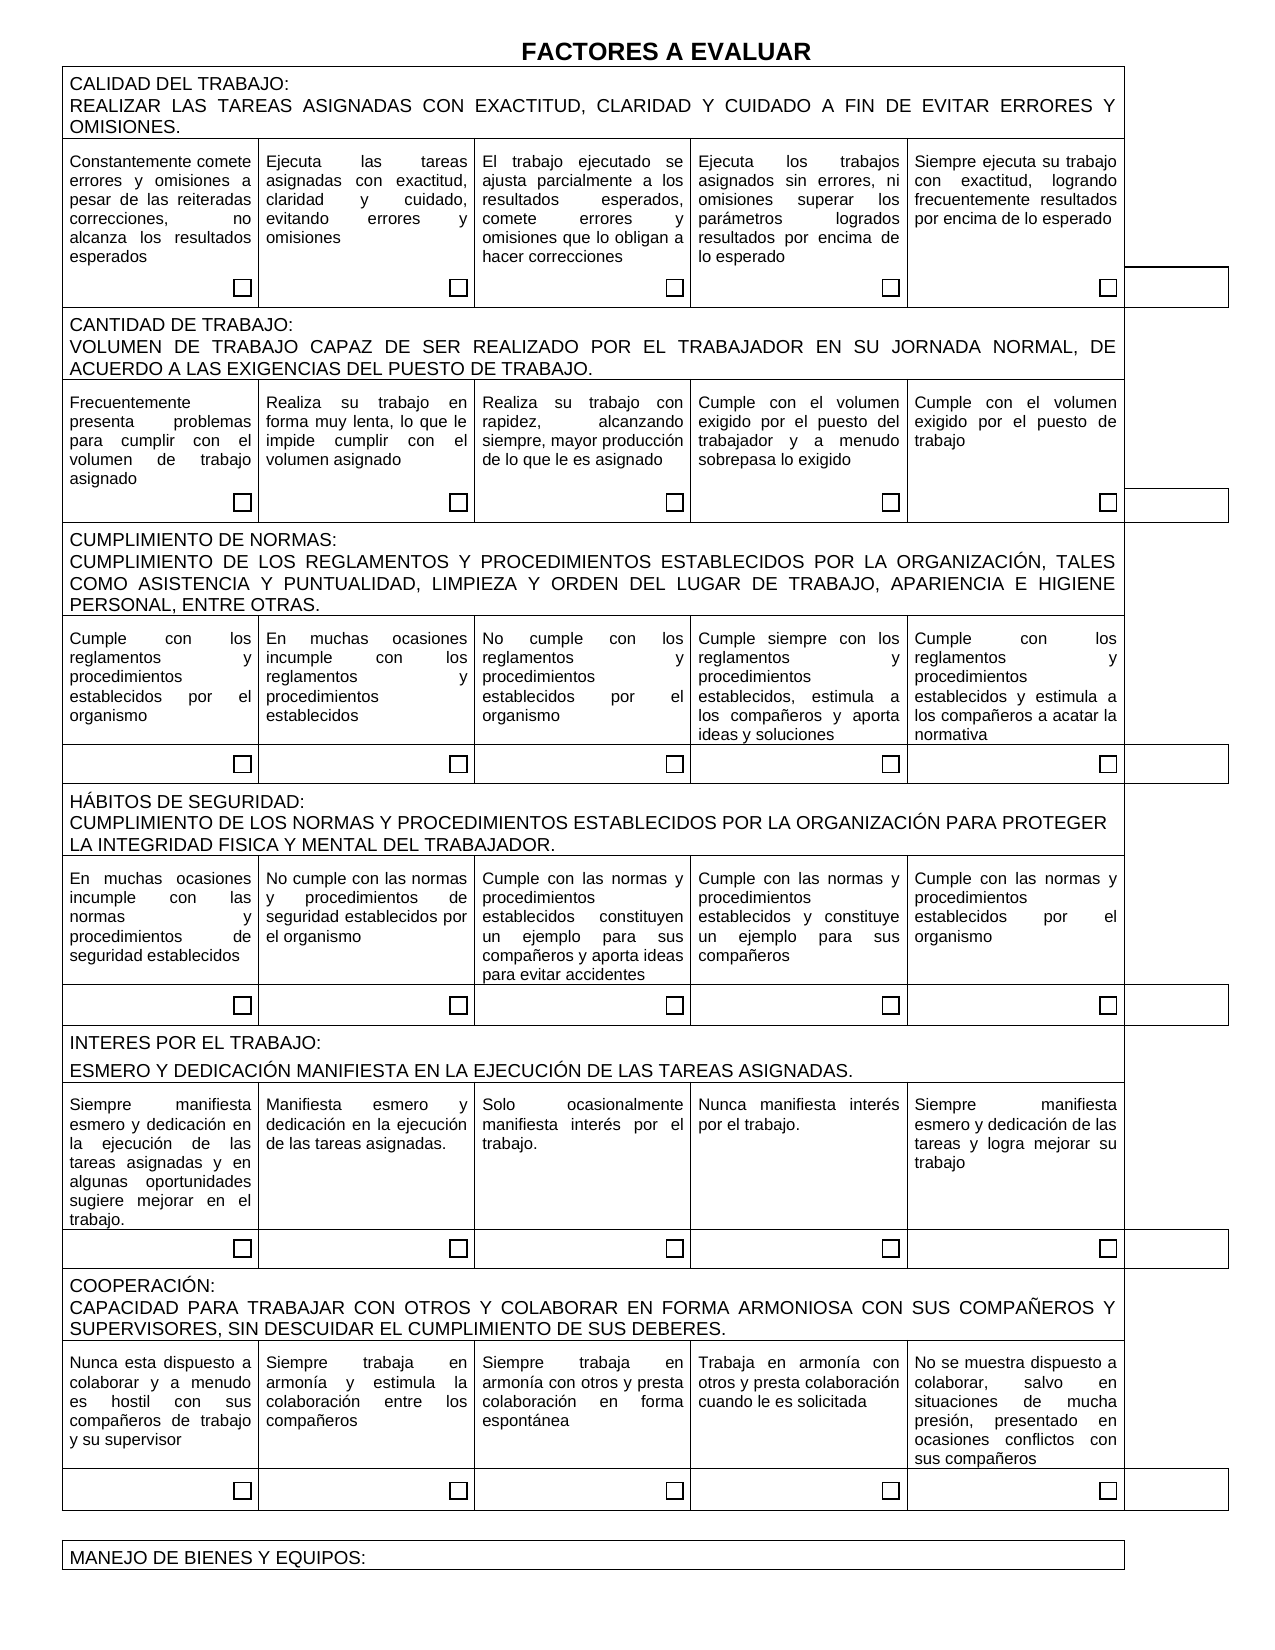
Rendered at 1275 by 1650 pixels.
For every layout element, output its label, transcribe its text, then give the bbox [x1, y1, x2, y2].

table_cell [691, 488, 907, 522]
table_cell Cumple con las normas y procedimientos establecidos y constituye un ejemplo para sus compañeros [691, 856, 907, 984]
table_cell Siempre manifiesta esmero y dedicación en la ejecución de las tareas asignadas y en algunas oportunidades sugiere mejorar en el trabajo. [63, 1083, 258, 1229]
table_cell [259, 1230, 474, 1268]
table_cell [908, 1469, 1124, 1510]
table_cell [1224, 308, 1228, 379]
table_cell Realiza su trabajo con rapidez, alcanzando siempre, mayor producción de lo que le es asignado [475, 380, 690, 488]
table_cell [1224, 1082, 1228, 1229]
table_cell Trabaja en armonía con otros y presta colaboración cuando le es solicitada [691, 1341, 907, 1468]
table_cell [259, 985, 474, 1025]
table_cell [1125, 489, 1228, 522]
table_cell [1224, 1340, 1228, 1468]
table_cell COOPERACIÓN: CAPACIDAD PARA TRABAJAR CON OTROS Y COLABORAR EN FORMA ARMONIOSA CON SUS COMPAÑEROS Y SUPERVISORES, SIN DESCUIDAR EL CUMPLIMIENTO DE SUS DEBERES. [63, 1269, 1124, 1340]
table_cell Manifiesta esmero y dedicación en la ejecución de las tareas asignadas. [259, 1083, 474, 1229]
table_cell [908, 985, 1124, 1025]
table_cell [908, 745, 1124, 783]
table_cell [1125, 985, 1228, 1025]
table_cell [1125, 308, 1223, 379]
table_cell [1125, 784, 1223, 855]
table_cell [63, 745, 258, 783]
table_cell [691, 1230, 907, 1268]
table_cell [475, 985, 690, 1025]
table_cell Constantemente comete errores y omisiones a pesar de las reiteradas correcciones, no alcanza los resultados esperados [63, 139, 258, 266]
table_cell [1125, 1082, 1223, 1229]
table_cell En muchas ocasiones incumple con las normas y procedimientos de seguridad establecidos [63, 856, 258, 984]
table_cell [1224, 1269, 1228, 1340]
table_cell [63, 266, 258, 307]
table_cell [1224, 379, 1228, 488]
table_cell [1224, 523, 1228, 615]
table_cell En muchas ocasiones incumple con los reglamentos y procedimientos establecidos [259, 616, 474, 744]
table_cell No se muestra dispuesto a colaborar, salvo en situaciones de mucha presión, presentado en ocasiones conflictos con sus compañeros [908, 1341, 1124, 1468]
table_cell [63, 1469, 258, 1510]
table_cell [1224, 615, 1228, 744]
table_header MANEJO DE BIENES Y EQUIPOS: [63, 1541, 1124, 1569]
table_header [1224, 1540, 1228, 1569]
table_cell [1125, 1340, 1223, 1468]
table_cell No cumple con los reglamentos y procedimientos establecidos por el organismo [475, 616, 690, 744]
table_cell [1224, 855, 1228, 984]
table_cell [475, 1230, 690, 1268]
table_cell Solo ocasionalmente manifiesta interés por el trabajo. [475, 1083, 690, 1229]
table_cell [259, 1469, 474, 1510]
table_cell [691, 266, 907, 307]
table_cell [908, 488, 1124, 522]
table_cell [475, 745, 690, 783]
table_cell [1125, 523, 1223, 615]
table_cell [259, 488, 474, 522]
table_cell [908, 266, 1124, 307]
table_cell [1125, 855, 1223, 984]
table_cell Cumple con los reglamentos y procedimientos establecidos y estimula a los compañeros a acatar la normativa [908, 616, 1124, 744]
table_cell [63, 488, 258, 522]
table_cell Cumple con el volumen exigido por el puesto del trabajador y a menudo sobrepasa lo exigido [691, 380, 907, 488]
table_cell [1125, 268, 1228, 307]
table_cell [1125, 615, 1223, 744]
table_cell [1125, 379, 1223, 488]
table_cell Siempre manifiesta esmero y dedicación de las tareas y logra mejorar su trabajo [908, 1083, 1124, 1229]
table_cell [1125, 1269, 1223, 1340]
table_header [1125, 1540, 1223, 1569]
table_cell Cumple siempre con los reglamentos y procedimientos establecidos, estimula a los compañeros y aporta ideas y soluciones [691, 616, 907, 744]
table_cell [475, 266, 690, 307]
table_cell [475, 488, 690, 522]
table_header CALIDAD DEL TRABAJO: REALIZAR LAS TAREAS ASIGNADAS CON EXACTITUD, CLARIDAD Y CUIDADO A FIN DE EVITAR ERRORES Y OMISIONES. [63, 67, 1124, 138]
subtitle FACTORES A EVALUAR [116, 37, 1217, 66]
table_cell INTERES POR EL TRABAJO: ESMERO Y DEDICACIÓN MANIFIESTA EN LA EJECUCIÓN DE LAS TAREAS ASIGNADAS. [63, 1026, 1124, 1082]
table_cell [259, 745, 474, 783]
table_cell Nunca esta dispuesto a colaborar y a menudo es hostil con sus compañeros de trabajo y su supervisor [63, 1341, 258, 1468]
table_cell Ejecuta las tareas asignadas con exactitud, claridad y cuidado, evitando errores y omisiones [259, 139, 474, 266]
table_cell CUMPLIMIENTO DE NORMAS: CUMPLIMIENTO DE LOS REGLAMENTOS Y PROCEDIMIENTOS ESTABLECIDOS POR LA ORGANIZACIÓN, TALES COMO ASISTENCIA Y PUNTUALIDAD, LIMPIEZA Y ORDEN DEL LUGAR DE TRABAJO, APARIENCIA E HIGIENE PERSONAL, ENTRE OTRAS. [63, 523, 1124, 615]
table_cell El trabajo ejecutado se ajusta parcialmente a los resultados esperados, comete errores y omisiones que lo obligan a hacer correcciones [475, 139, 690, 266]
table_header [1125, 66, 1223, 138]
table_cell Ejecuta los trabajos asignados sin errores, ni omisiones superar los parámetros logrados resultados por encima de lo esperado [691, 139, 907, 266]
table_cell Siempre ejecuta su trabajo con exactitud, logrando frecuentemente resultados por encima de lo esperado [908, 139, 1124, 266]
table_cell [1125, 1469, 1228, 1510]
table_cell Nunca manifiesta interés por el trabajo. [691, 1083, 907, 1229]
table_cell Siempre trabaja en armonía con otros y presta colaboración en forma espontánea [475, 1341, 690, 1468]
table_cell CANTIDAD DE TRABAJO: VOLUMEN DE TRABAJO CAPAZ DE SER REALIZADO POR EL TRABAJADOR EN SU JORNADA NORMAL, DE ACUERDO A LAS EXIGENCIAS DEL PUESTO DE TRABAJO. [63, 308, 1124, 379]
table_cell [1224, 138, 1228, 266]
table_cell [691, 985, 907, 1025]
table_cell Cumple con las normas y procedimientos establecidos por el organismo [908, 856, 1124, 984]
table_cell Realiza su trabajo en forma muy lenta, lo que le impide cumplir con el volumen asignado [259, 380, 474, 488]
table_cell [1125, 745, 1228, 783]
table_cell [1224, 784, 1228, 855]
table_cell Cumple con el volumen exigido por el puesto de trabajo [908, 380, 1124, 488]
table_cell No cumple con las normas y procedimientos de seguridad establecidos por el organismo [259, 856, 474, 984]
table_cell [1125, 1230, 1228, 1268]
table_cell [908, 1230, 1124, 1268]
table_cell [1125, 1026, 1223, 1082]
table_cell Cumple con las normas y procedimientos establecidos constituyen un ejemplo para sus compañeros y aporta ideas para evitar accidentes [475, 856, 690, 984]
table_cell [1224, 1026, 1228, 1082]
table_header [1224, 66, 1228, 138]
table_cell Frecuentemente presenta problemas para cumplir con el volumen de trabajo asignado [63, 380, 258, 488]
table_cell [1125, 138, 1223, 266]
table_cell [63, 1230, 258, 1268]
table_cell [475, 1469, 690, 1510]
table_cell Cumple con los reglamentos y procedimientos establecidos por el organismo [63, 616, 258, 744]
table_cell [63, 985, 258, 1025]
table_cell [691, 1469, 907, 1510]
table_cell [259, 266, 474, 307]
table_cell Siempre trabaja en armonía y estimula la colaboración entre los compañeros [259, 1341, 474, 1468]
table_cell HÁBITOS DE SEGURIDAD: CUMPLIMIENTO DE LOS NORMAS Y PROCEDIMIENTOS ESTABLECIDOS POR LA ORGANIZACIÓN PARA PROTEGER LA INTEGRIDAD FISICA Y MENTAL DEL TRABAJADOR. [63, 784, 1124, 855]
table_cell [691, 745, 907, 783]
